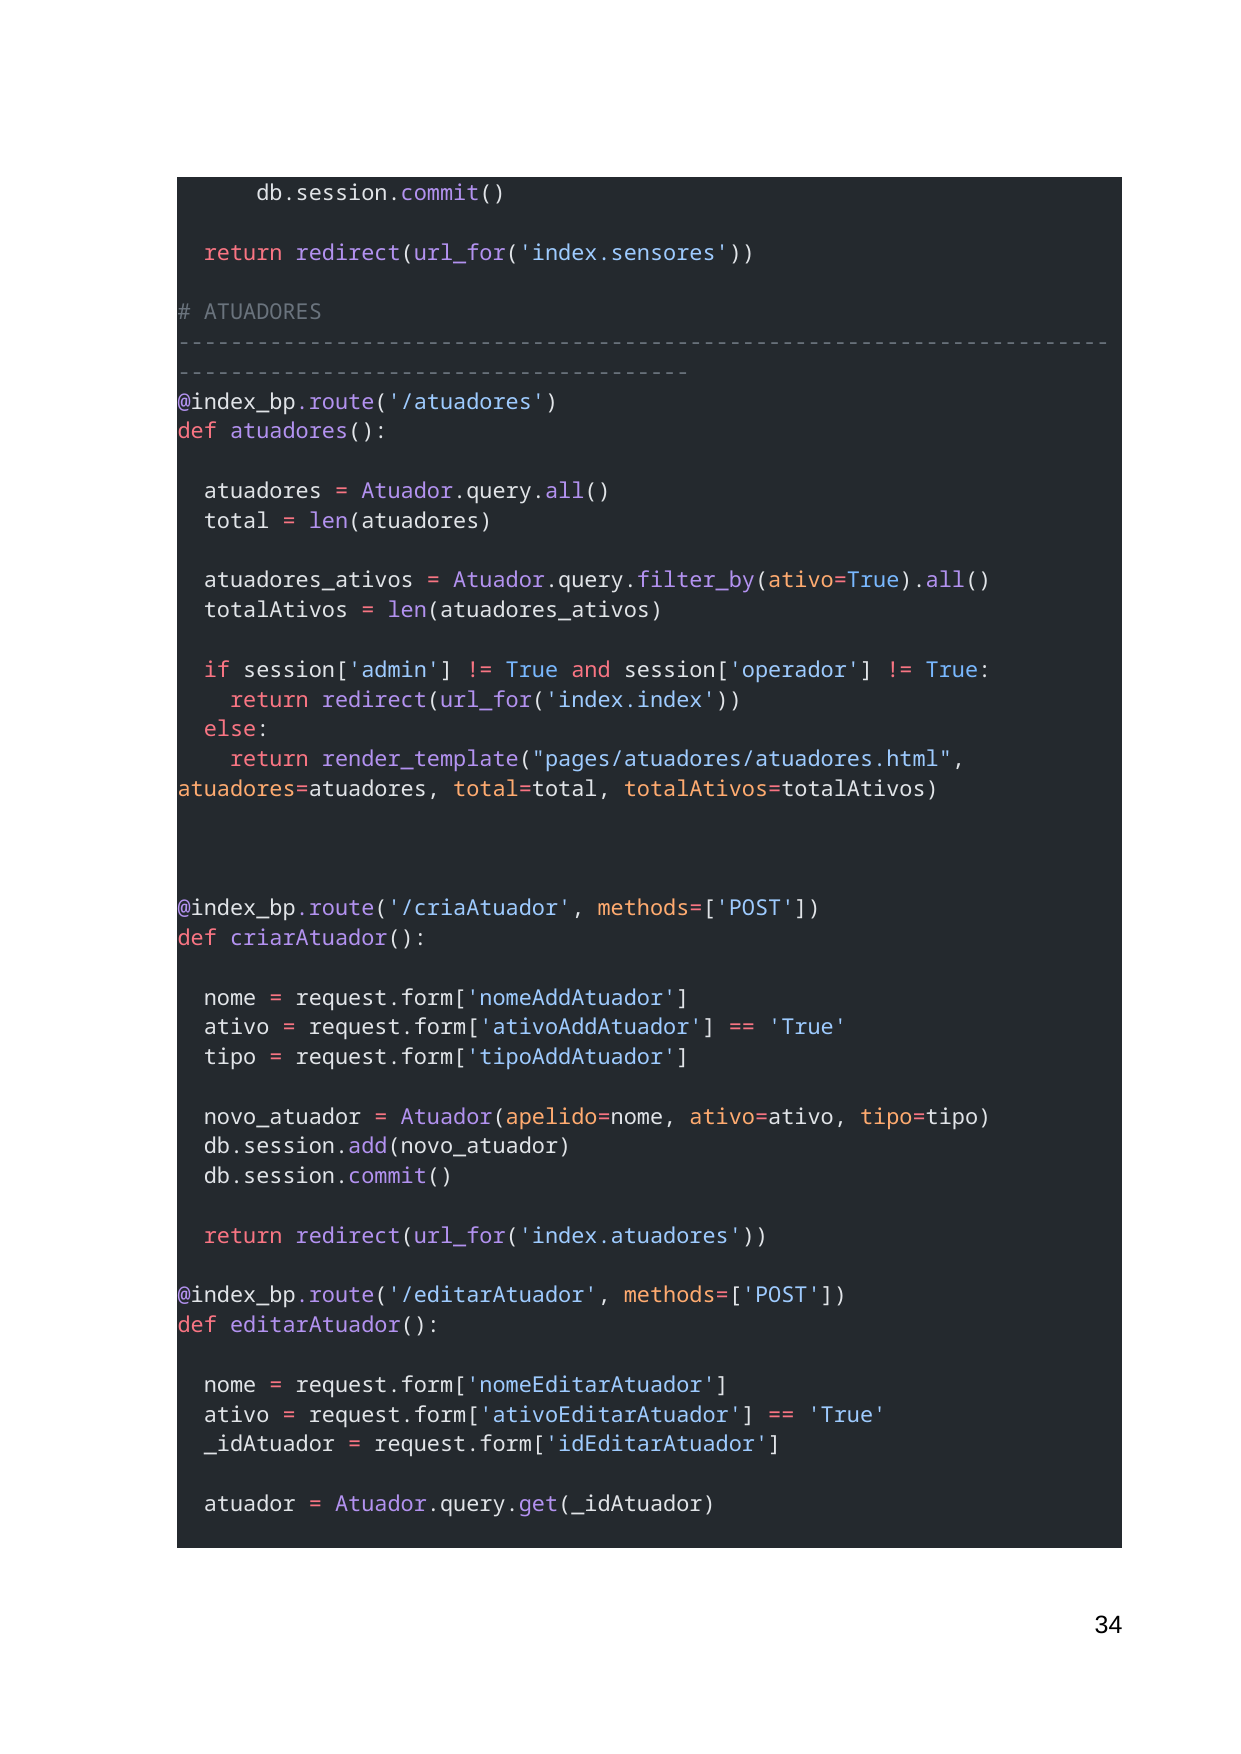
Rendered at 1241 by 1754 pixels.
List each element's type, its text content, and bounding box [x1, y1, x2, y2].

text # ATUADORES -------------------------------------------------------------------------------------------------------------- [177, 296, 1122, 386]
text atuadores = Atuador.query.all() [177, 475, 1122, 505]
text else: [177, 713, 1122, 743]
text def editarAtuador(): [177, 1309, 1122, 1339]
text nome = request.form['nomeEditarAtuador'] [177, 1369, 1122, 1399]
text db.session.commit() [177, 177, 1122, 207]
text @index_bp.route('/criaAtuador', methods=['POST']) [177, 892, 1122, 922]
text db.session.add(novo_atuador) [177, 1131, 1122, 1160]
text def criarAtuador(): [177, 922, 1122, 952]
text def atuadores(): [177, 416, 1122, 445]
text _idAtuador = request.form['idEditarAtuador'] [177, 1428, 1122, 1458]
text tipo = request.form['tipoAddAtuador'] [177, 1041, 1122, 1071]
text @index_bp.route('/atuadores') [177, 386, 1122, 416]
text atuadores_ativos = Atuador.query.filter_by(ativo=True).all() [177, 564, 1122, 594]
text return redirect(url_for('index.atuadores')) [177, 1220, 1122, 1250]
text totalAtivos = len(atuadores_ativos) [177, 594, 1122, 624]
text if session['admin'] != True and session['operador'] != True: [177, 654, 1122, 684]
text @index_bp.route('/editarAtuador', methods=['POST']) [177, 1279, 1122, 1309]
text total = len(atuadores) [177, 505, 1122, 535]
text return redirect(url_for('index.sensores')) [177, 237, 1122, 267]
text return redirect(url_for('index.index')) [177, 684, 1122, 713]
text novo_atuador = Atuador(apelido=nome, ativo=ativo, tipo=tipo) [177, 1101, 1122, 1131]
text ativo = request.form['ativoAddAtuador'] == 'True' [177, 1011, 1122, 1041]
text db.session.commit() [177, 1160, 1122, 1190]
text return render_template("pages/atuadores/atuadores.html", atuadores=atuadores, total=total, totalAtivos=totalAtivos) [177, 743, 1122, 803]
text atuador = Atuador.query.get(_idAtuador) [177, 1488, 1122, 1518]
text nome = request.form['nomeAddAtuador'] [177, 982, 1122, 1011]
text ativo = request.form['ativoEditarAtuador'] == 'True' [177, 1399, 1122, 1428]
